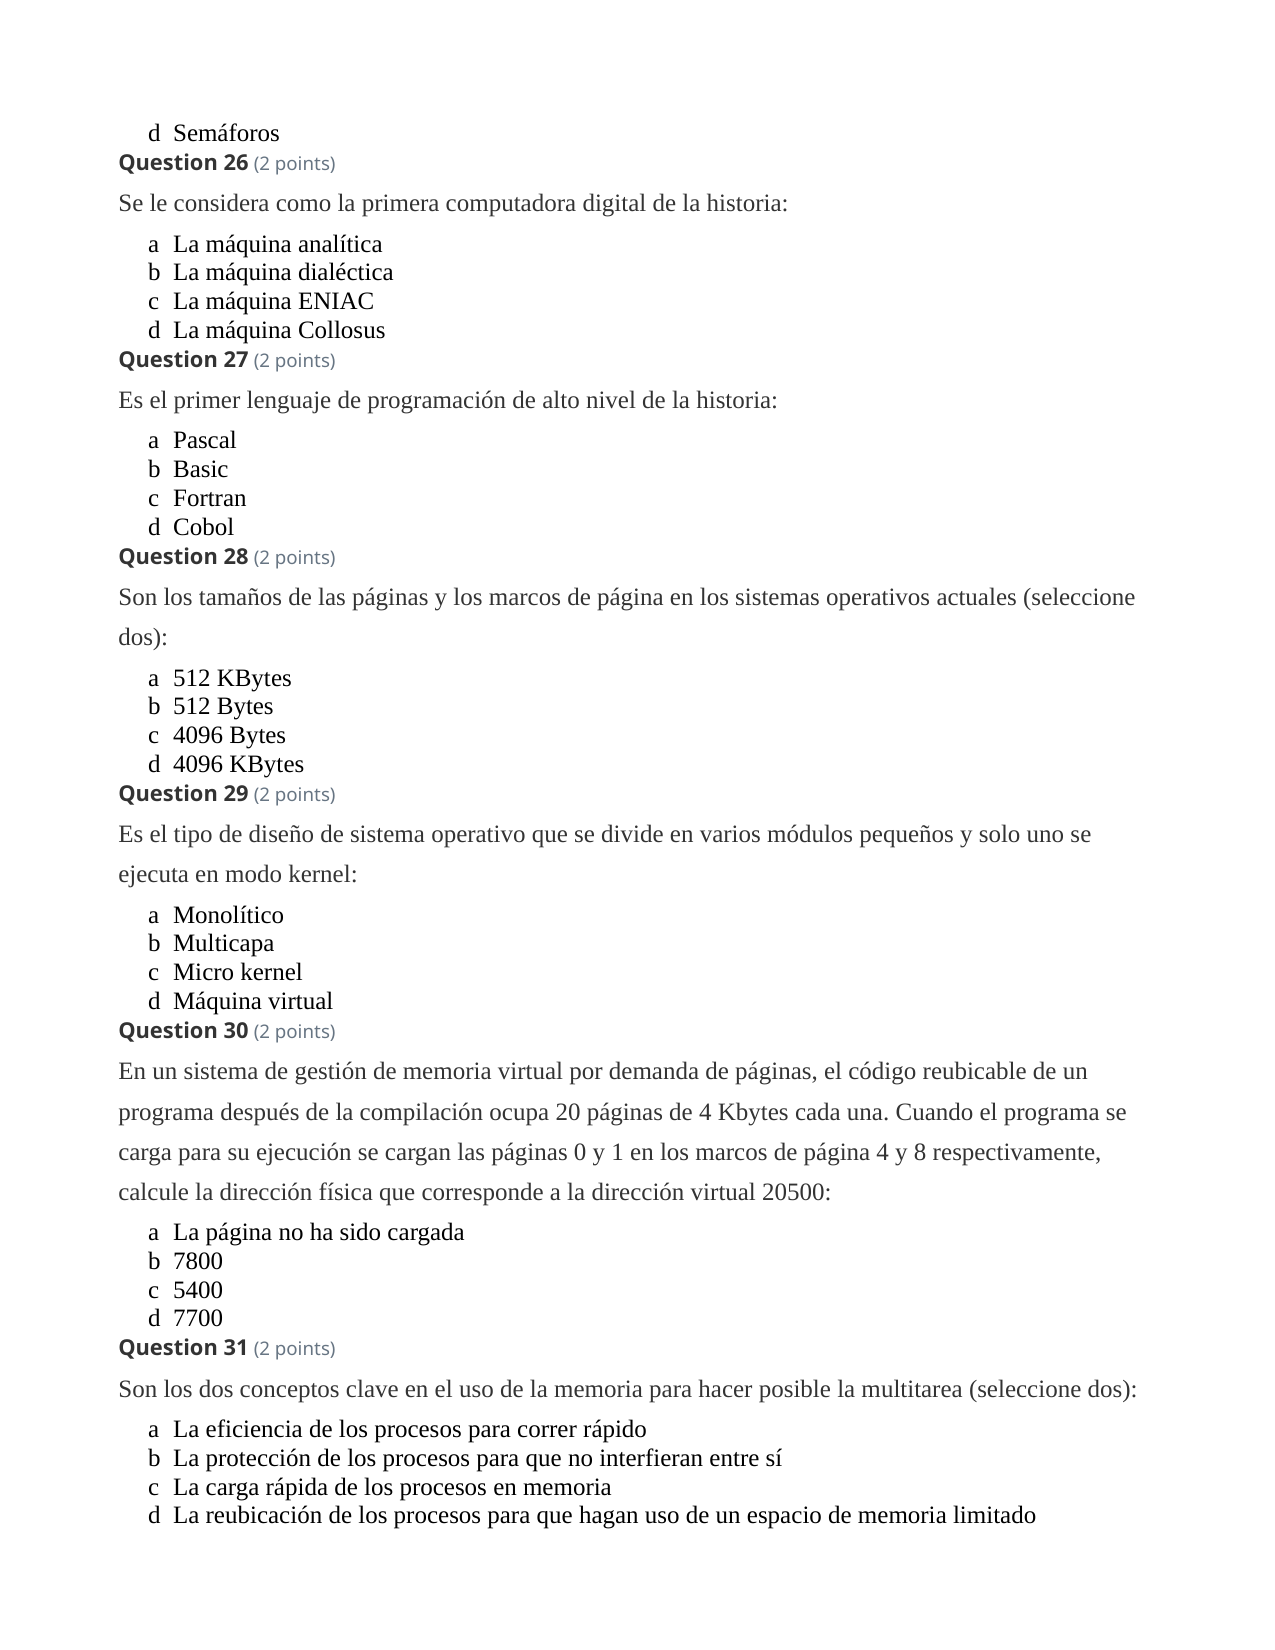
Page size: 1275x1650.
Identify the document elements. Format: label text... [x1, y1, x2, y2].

table_cell d [142, 986, 173, 1015]
text Se le considera como la primera computadora digital de la historia: [118, 188, 1157, 217]
text Es el tipo de diseño de sistema operativo que se divide en varios módulos pequeños y solo uno se ejecuta en modo kernel: [118, 819, 1157, 888]
table_header a [142, 426, 173, 454]
table_cell Micro kernel [173, 957, 348, 986]
table_header a [142, 663, 173, 691]
table_cell d [142, 512, 173, 541]
table_header a [142, 1414, 173, 1443]
table_cell b [142, 258, 173, 286]
table_cell c [142, 957, 173, 986]
table_cell d [142, 118, 173, 147]
table_cell 7700 [173, 1304, 480, 1332]
table_cell c [142, 483, 173, 512]
table_cell c [142, 1275, 173, 1303]
table_cell b [142, 929, 173, 957]
table_cell Máquina virtual [173, 986, 348, 1015]
table_header a [142, 1217, 173, 1246]
table_cell b [142, 454, 173, 483]
table_cell c [142, 286, 173, 315]
table_cell Multicapa [173, 929, 348, 957]
table_cell La máquina dialéctica [173, 258, 409, 286]
table_cell La protección de los procesos para que no interfieran entre sí [173, 1443, 1050, 1472]
table_cell b [142, 1246, 173, 1275]
text Question 30 (2 points) [118, 1015, 1157, 1044]
table_cell Cobol [173, 512, 262, 541]
table_header 512 KBytes [173, 663, 319, 691]
text Question 27 (2 points) [118, 344, 1157, 373]
table_cell La máquina ENIAC [173, 286, 409, 315]
table_header a [142, 900, 173, 928]
text Son los tamaños de las páginas y los marcos de página en los sistemas operativos actuales (seleccione dos): [118, 582, 1157, 651]
table_cell 4096 KBytes [173, 749, 319, 778]
text En un sistema de gestión de memoria virtual por demanda de páginas, el código reubicable de un programa después de la compilación ocupa 20 páginas de 4 Kbytes cada una. Cuando el programa se carga para su ejecución se cargan las páginas 0 y 1 en los marcos de página 4 y 8 respectivamente, calcule la dirección física que corresponde a la dirección virtual 20500: [118, 1056, 1157, 1206]
table_header La máquina analítica [173, 229, 409, 257]
table_cell La máquina Collosus [173, 315, 409, 344]
table_cell d [142, 315, 173, 344]
table_cell b [142, 1443, 173, 1472]
table_cell Basic [173, 454, 262, 483]
text Es el primer lenguaje de programación de alto nivel de la historia: [118, 385, 1157, 414]
table_header Pascal [173, 426, 262, 454]
table_header La eficiencia de los procesos para correr rápido [173, 1414, 1050, 1443]
text Son los dos conceptos clave en el uso de la memoria para hacer posible la multitarea (seleccione dos): [118, 1374, 1157, 1403]
table_cell d [142, 1304, 173, 1332]
table_cell La reubicación de los procesos para que hagan uso de un espacio de memoria limitado [173, 1500, 1050, 1529]
table_cell 512 Bytes [173, 691, 319, 720]
table_cell 4096 Bytes [173, 720, 319, 749]
text Question 28 (2 points) [118, 541, 1157, 570]
text Question 26 (2 points) [118, 147, 1157, 177]
table_header a [142, 229, 173, 257]
table_cell b [142, 691, 173, 720]
table_cell Semáforos [173, 118, 398, 147]
table_cell c [142, 1472, 173, 1500]
text Question 29 (2 points) [118, 778, 1157, 807]
table_cell d [142, 1500, 173, 1529]
text Question 31 (2 points) [118, 1332, 1157, 1362]
table_cell Fortran [173, 483, 262, 512]
table_cell 7800 [173, 1246, 480, 1275]
table_header Monolítico [173, 900, 348, 928]
table_cell La carga rápida de los procesos en memoria [173, 1472, 1050, 1500]
table_cell 5400 [173, 1275, 480, 1303]
table_header La página no ha sido cargada [173, 1217, 480, 1246]
table_cell c [142, 720, 173, 749]
table_cell d [142, 749, 173, 778]
